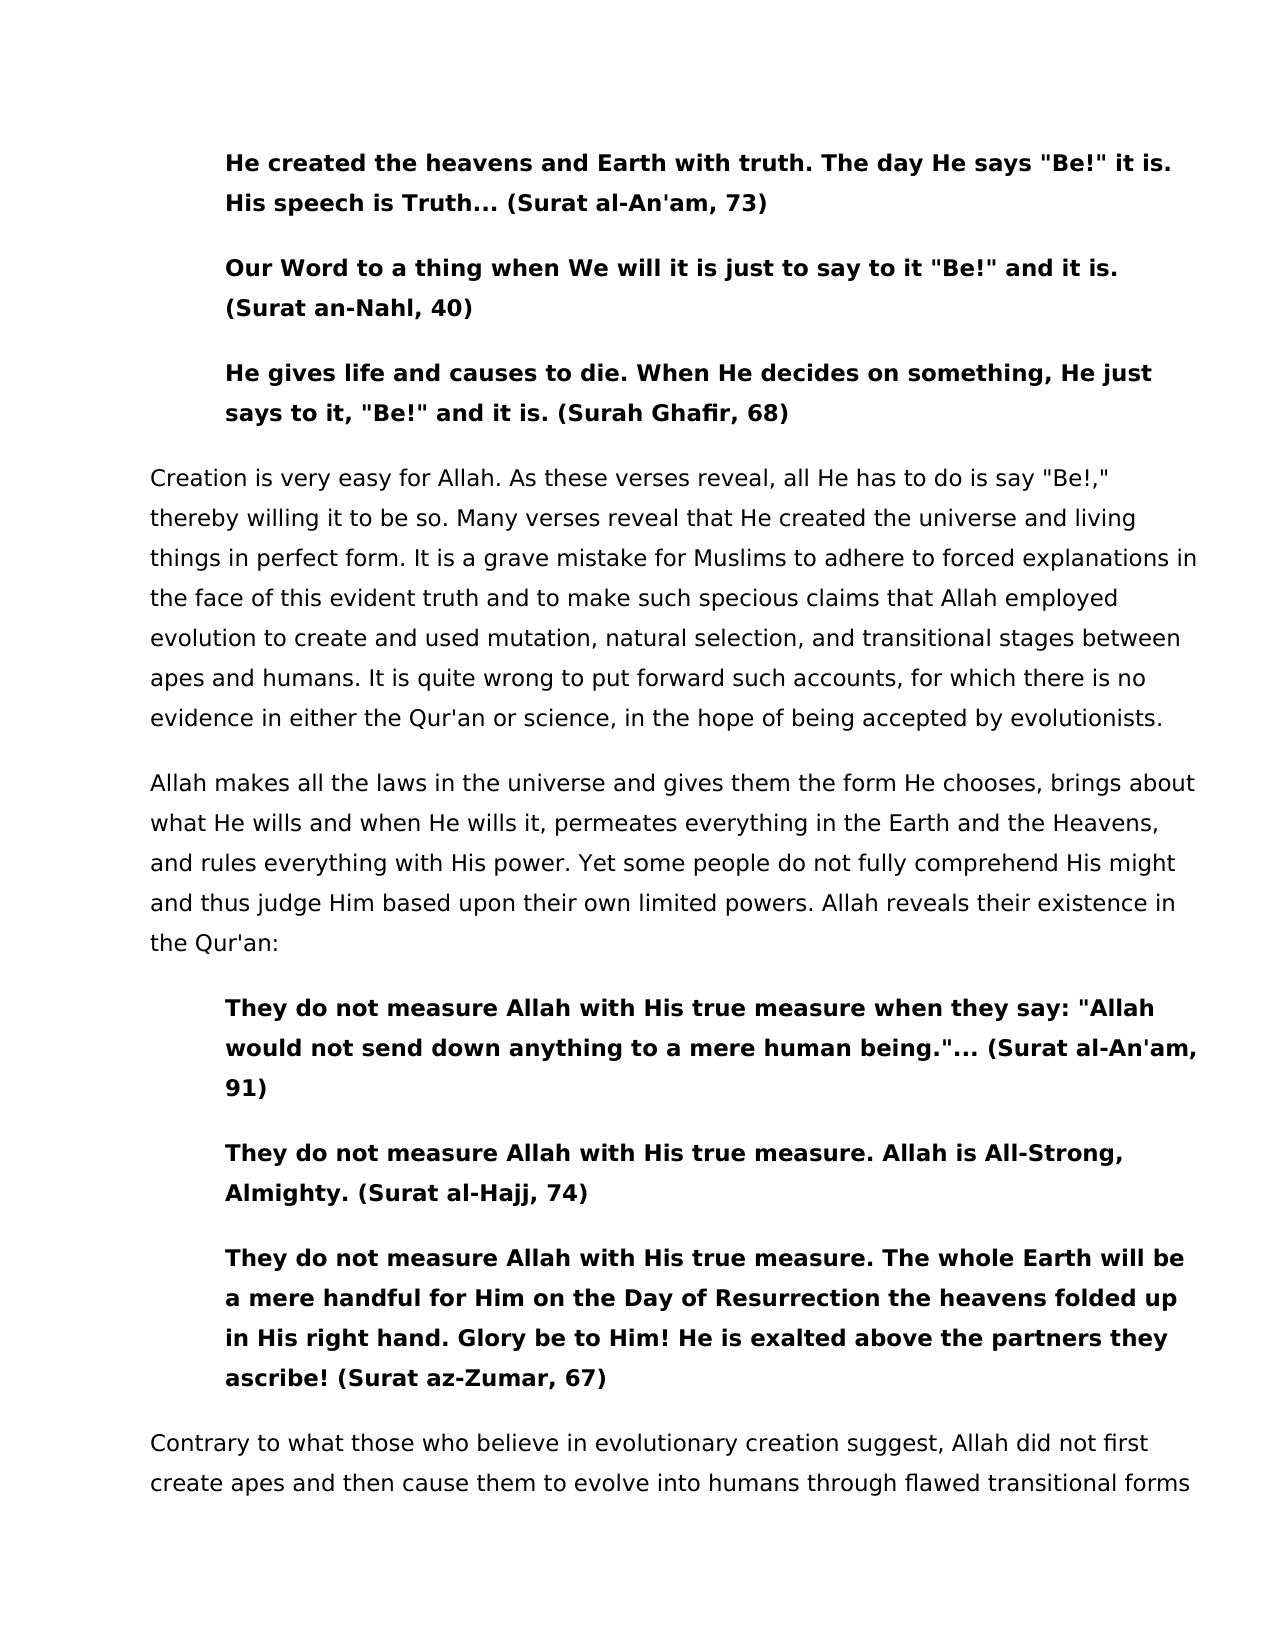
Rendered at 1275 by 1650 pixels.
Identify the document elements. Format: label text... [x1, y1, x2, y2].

text Creation is very easy for Allah. As these verses reveal, all He has to do is say "Be!," thereby willing it to be so. Many verses reveal that He created the universe and living things in perfect form. It is a grave mistake for Muslims to adhere to forced explanations in the face of this evident truth and to make such specious claims that Allah employed evolution to create and used mutation, natural selection, and transitional stages between apes and humans. It is quite wrong to put forward such accounts, for which there is no evidence in either the Qur'an or science, in the hope of being accepted by evolutionists. [150, 465, 1200, 732]
text They do not measure Allah with His true measure when they say: "Allah would not send down anything to a mere human being."... (Surat al-An'am, 91) [225, 995, 1200, 1102]
text Our Word to a thing when We will it is just to say to it "Be!" and it is. (Surat an-Nahl, 40) [225, 255, 1200, 322]
text They do not measure Allah with His true measure. Allah is All-Strong, Almighty. (Surat al-Hajj, 74) [225, 1140, 1200, 1207]
text He gives life and causes to die. When He decides on something, He just says to it, "Be!" and it is. (Surah Ghafir, 68) [225, 360, 1200, 427]
text Allah makes all the laws in the universe and gives them the form He chooses, brings about what He wills and when He wills it, permeates everything in the Earth and the Heavens, and rules everything with His power. Yet some people do not fully comprehend His might and thus judge Him based upon their own limited powers. Allah reveals their existence in the Qur'an: [150, 770, 1200, 957]
text They do not measure Allah with His true measure. The whole Earth will be a mere handful for Him on the Day of Resurrection the heavens folded up in His right hand. Glory be to Him! He is exalted above the partners they ascribe! (Surat az-Zumar, 67) [225, 1245, 1200, 1392]
text Contrary to what those who believe in evolutionary creation suggest, Allah did not first create apes and then cause them to evolve into humans through flawed transitional forms [150, 1430, 1200, 1497]
text He created the heavens and Earth with truth. The day He says "Be!" it is. His speech is Truth... (Surat al-An'am, 73) [225, 150, 1200, 217]
